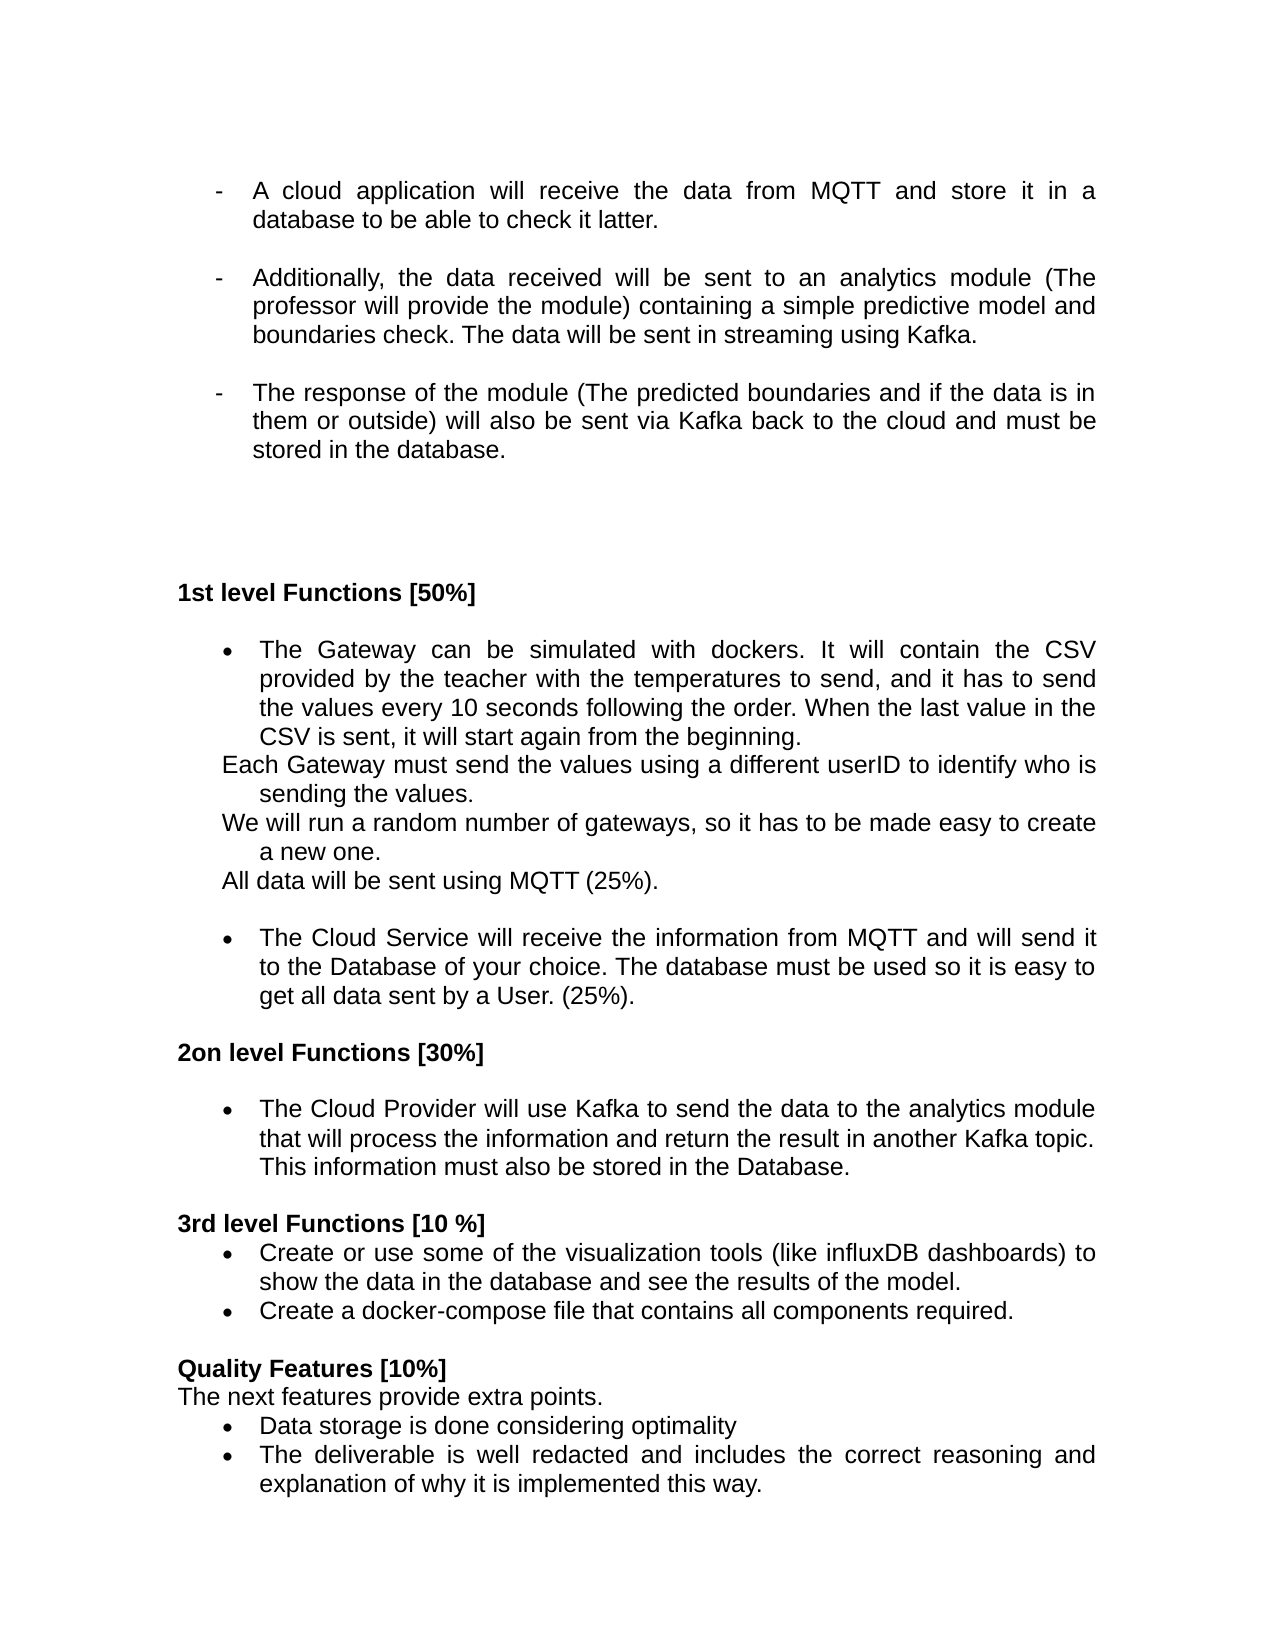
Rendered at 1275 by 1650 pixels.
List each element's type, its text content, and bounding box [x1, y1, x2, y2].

list The Cloud Service will receive the information from MQTT and will send it to the Database of your choice. The database must be used so it is easy to get all data sent by a User. (25%). [222, 923, 1098, 1009]
text 2on level Functions [30%] [177, 1038, 1098, 1066]
list Additionally, the data received will be sent to an analytics module (The professor will provide the module) containing a simple predictive model and boundaries check. The data will be sent in streaming using Kafka. [215, 263, 1098, 349]
text Quality Features [10%] [177, 1354, 1098, 1382]
text This information must also be stored in the Database. [259, 1152, 1098, 1181]
list The Cloud Provider will use Kafka to send the data to the analytics module that will process the information and return the result in another Kafka topic. [222, 1094, 1098, 1152]
list We will run a random number of gateways, so it has to be made easy to create a new one. [222, 808, 1098, 866]
text 1st level Functions [50%] [177, 578, 1098, 607]
text The next features provide extra points. [177, 1382, 1098, 1411]
list A cloud application will receive the data from MQTT and store it in a database to be able to check it latter. [215, 176, 1098, 234]
list All data will be sent using MQTT (25%). [222, 866, 1098, 895]
text 3rd level Functions [10 %] [177, 1209, 1098, 1238]
list The response of the module (The predicted boundaries and if the data is in them or outside) will also be sent via Kafka back to the cloud and must be stored in the database. [215, 378, 1098, 464]
list Data storage is done considering optimality [222, 1411, 1098, 1440]
list The Gateway can be simulated with dockers. It will contain the CSV provided by the teacher with the temperatures to send, and it has to send the values every 10 seconds following the order. When the last value in the CSV is sent, it will start again from the beginning. [222, 635, 1098, 750]
list Create or use some of the visualization tools (like influxDB dashboards) to show the data in the database and see the results of the model. [222, 1238, 1098, 1296]
list The deliverable is well redacted and includes the correct reasoning and explanation of why it is implemented this way. [222, 1440, 1098, 1498]
list Each Gateway must send the values using a different userID to identify who is sending the values. [222, 750, 1098, 808]
list Create a docker-compose file that contains all components required. [222, 1296, 1098, 1325]
